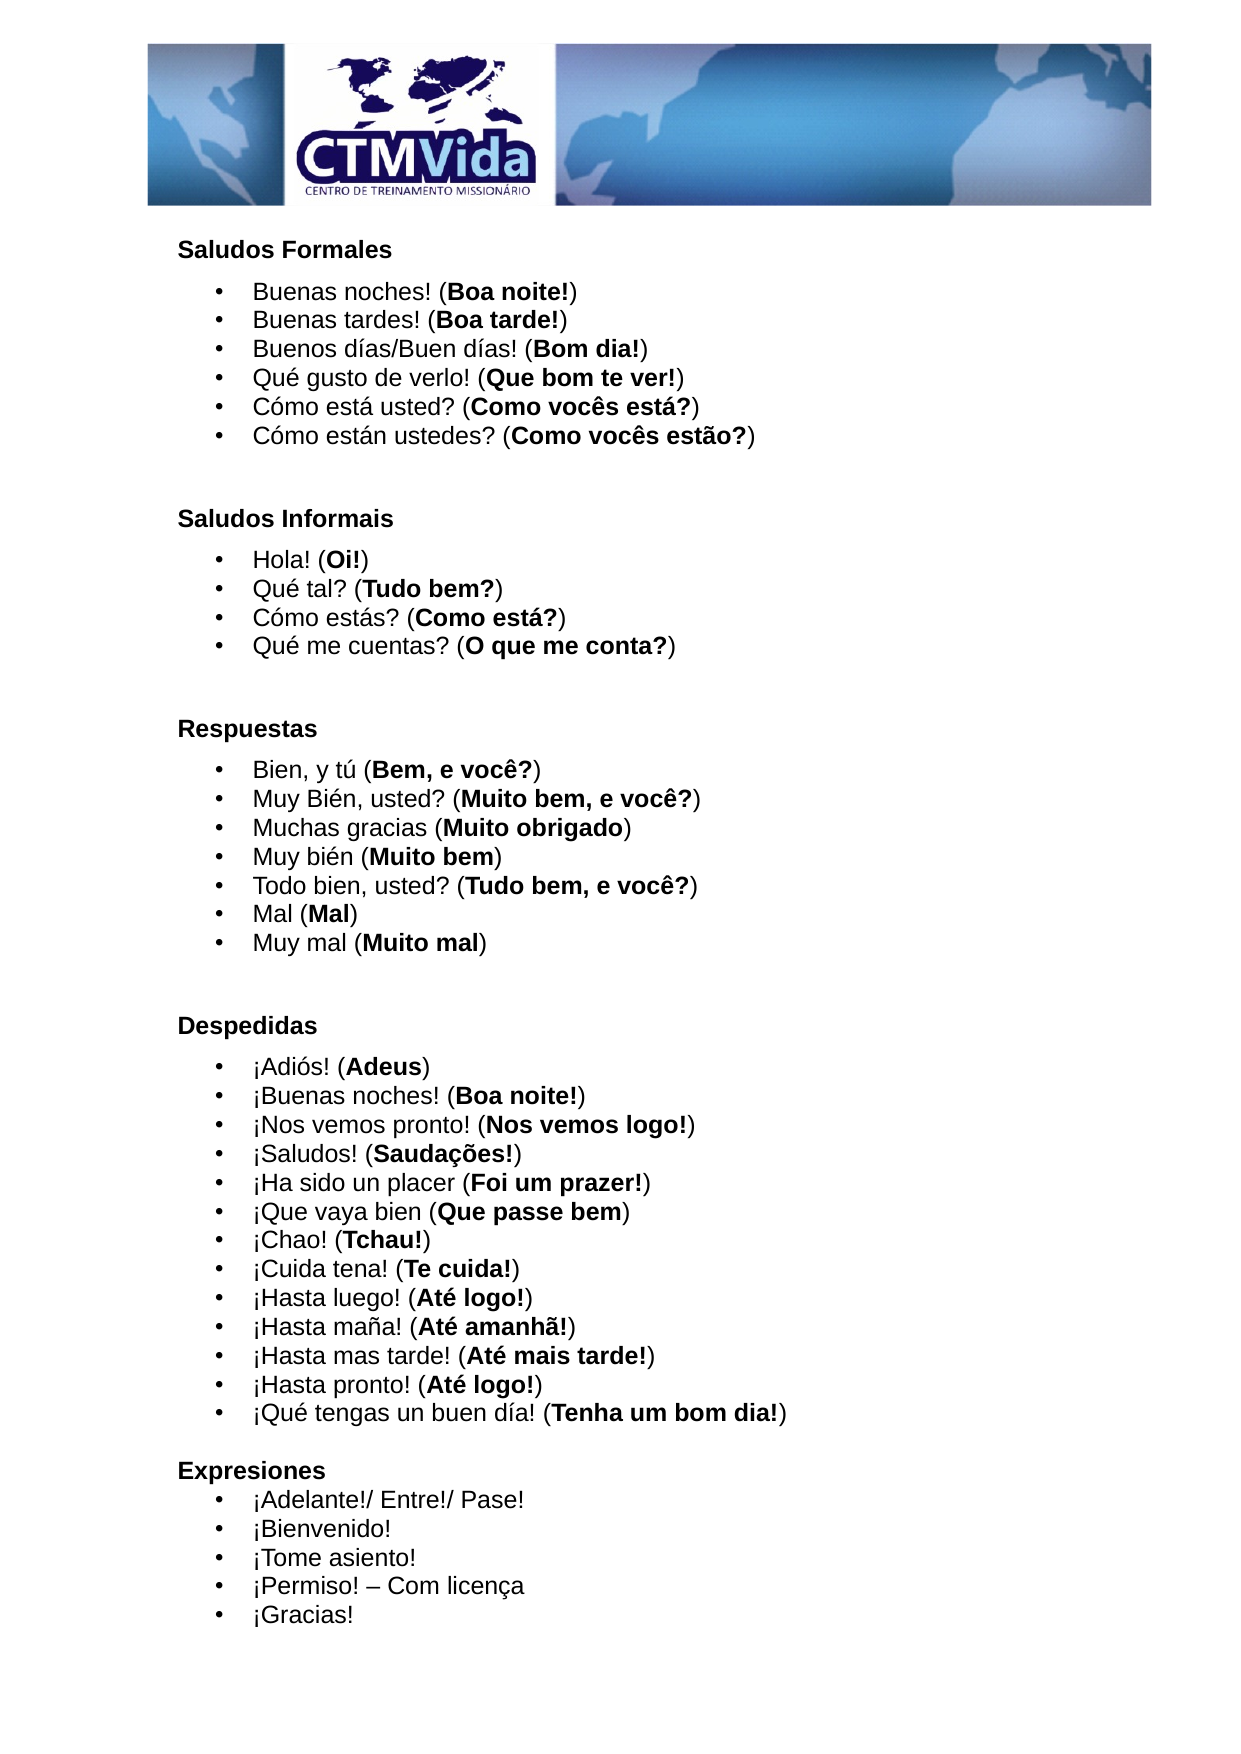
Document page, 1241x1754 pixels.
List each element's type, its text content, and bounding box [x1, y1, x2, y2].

list Qué tal? (Tudo bem?) [215, 574, 1122, 602]
list Todo bien, usted? (Tudo bem, e você?) [215, 871, 1122, 899]
list ¡Chao! (Tchau!) [215, 1225, 1122, 1254]
list Bien, y tú (Bem, e você?) [215, 755, 1122, 784]
list Muy bién (Muito bem) [215, 842, 1122, 871]
list ¡Qué tengas un buen día! (Tenha um bom dia!) [215, 1398, 1122, 1427]
list Qué me cuentas? (O que me conta?) [215, 631, 1122, 660]
list Mal (Mal) [215, 899, 1122, 928]
list Cómo está usted? (Como vocês está?) [215, 392, 1122, 421]
list ¡Saludos! (Saudações!) [215, 1139, 1122, 1168]
subtitle Despedidas [177, 1011, 1122, 1040]
subtitle Respuestas [177, 714, 1122, 743]
list Muy Bién, usted? (Muito bem, e você?) [215, 784, 1122, 813]
list ¡Cuida tena! (Te cuida!) [215, 1254, 1122, 1283]
list ¡Hasta pronto! (Até logo!) [215, 1369, 1122, 1398]
text Expresiones [177, 1456, 1122, 1485]
list Muy mal (Muito mal) [215, 928, 1122, 957]
list ¡Buenas noches! (Boa noite!) [215, 1081, 1122, 1110]
list ¡Hasta luego! (Até logo!) [215, 1283, 1122, 1312]
list ¡Tome asiento! [215, 1542, 1122, 1571]
list Qué gusto de verlo! (Que bom te ver!) [215, 363, 1122, 392]
list Buenas noches! (Boa noite!) [215, 277, 1122, 306]
list ¡Que vaya bien (Que passe bem) [215, 1196, 1122, 1225]
list ¡Ha sido un placer (Foi um prazer!) [215, 1168, 1122, 1196]
subtitle Saludos formales [177, 235, 1122, 264]
list Cómo estás? (Como está?) [215, 602, 1122, 631]
subtitle Saludos informais [177, 503, 1122, 532]
list ¡Adiós! (Adeus) [215, 1052, 1122, 1081]
list ¡Gracias! [215, 1600, 1122, 1629]
list ¡Permiso! – Com licença [215, 1571, 1122, 1600]
list Buenos días/Buen días! (Bom dia!) [215, 334, 1122, 363]
list ¡Adelante!/ Entre!/ Pase! [215, 1485, 1122, 1514]
picture [147, 43, 1152, 206]
list ¡Hasta mas tarde! (Até mais tarde!) [215, 1341, 1122, 1369]
list Hola! (Oi!) [215, 545, 1122, 574]
list Buenas tardes! (Boa tarde!) [215, 306, 1122, 334]
list ¡Nos vemos pronto! (Nos vemos logo!) [215, 1110, 1122, 1139]
list ¡Hasta maña! (Até amanhã!) [215, 1312, 1122, 1341]
list Cómo están ustedes? (Como vocês estão?) [215, 421, 1122, 450]
list Muchas gracias (Muito obrigado) [215, 813, 1122, 842]
list ¡Bienvenido! [215, 1514, 1122, 1542]
